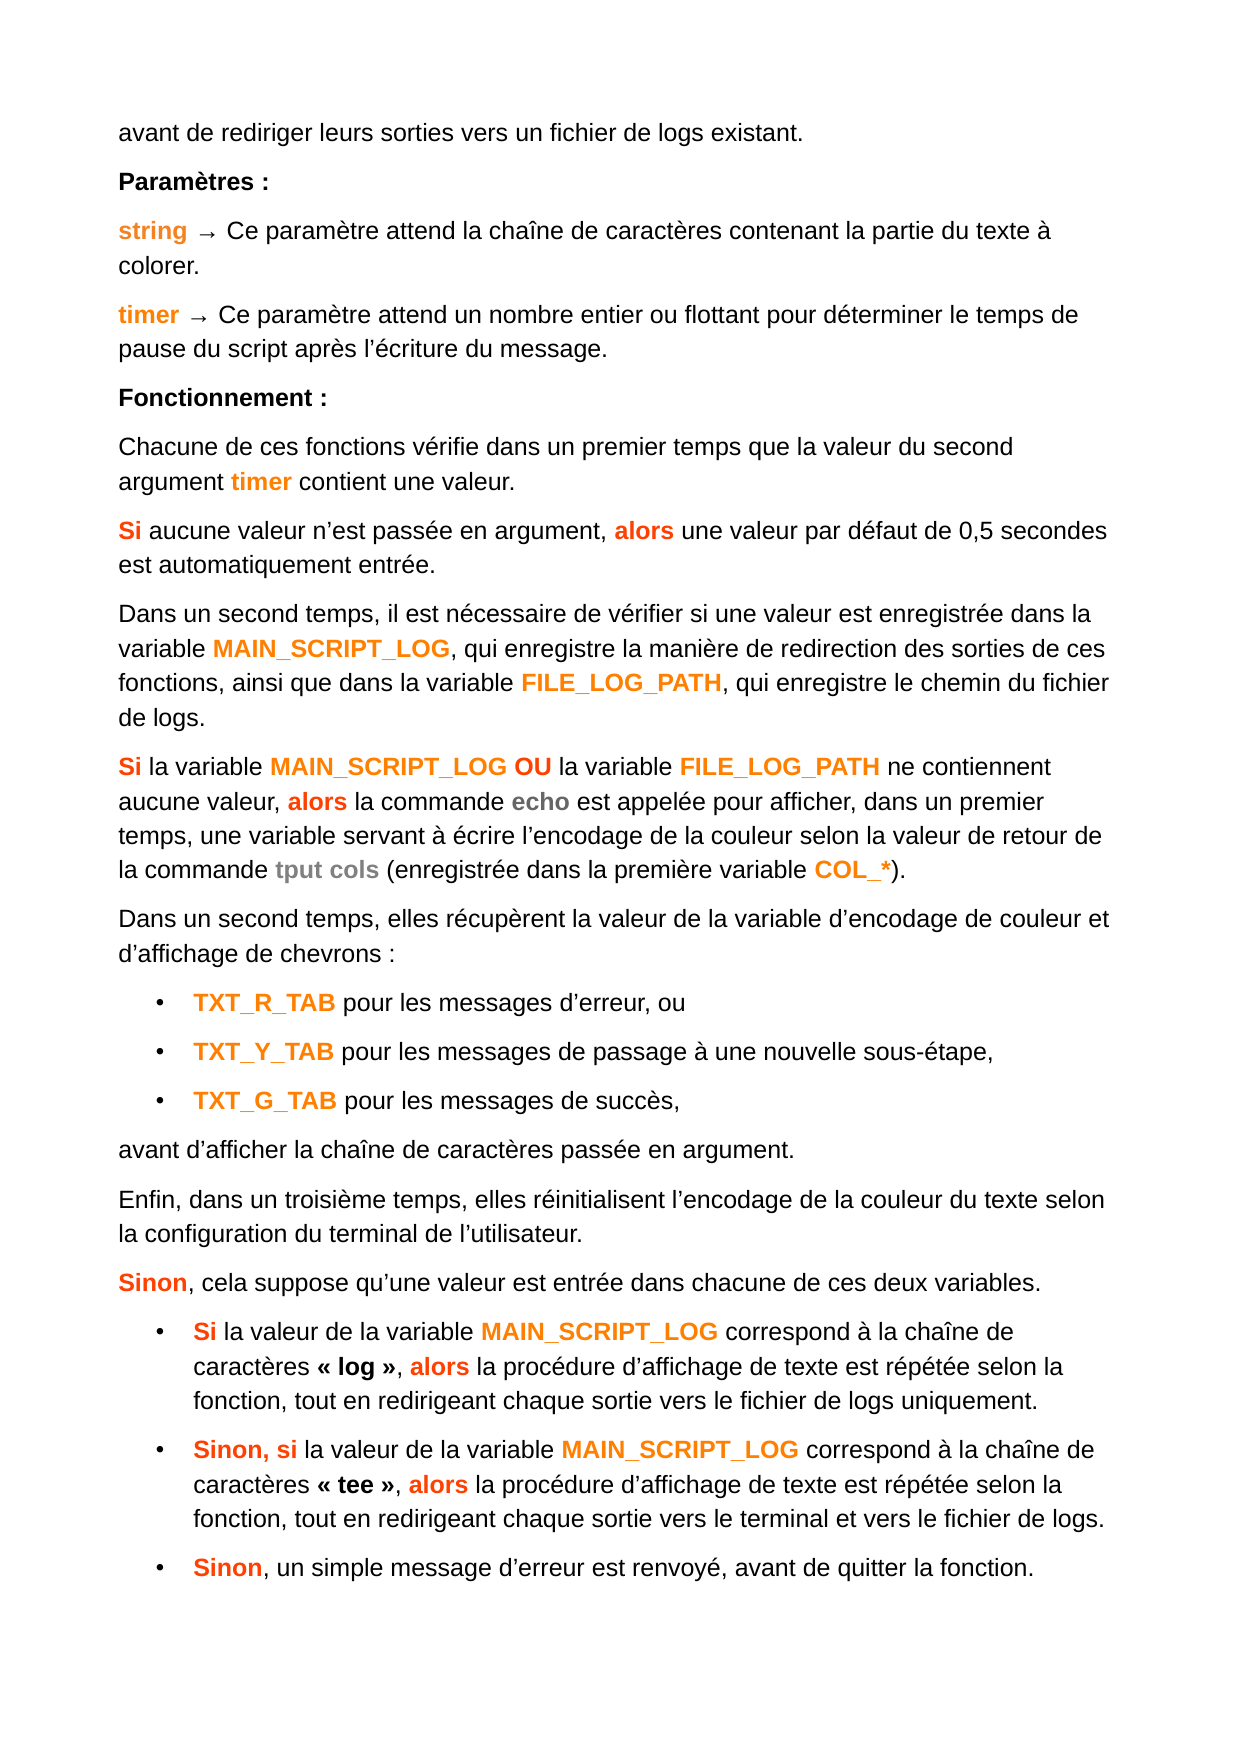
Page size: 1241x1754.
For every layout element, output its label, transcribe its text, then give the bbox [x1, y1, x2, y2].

text Dans un second temps, il est nécessaire de vérifier si une valeur est enregistrée dans la variable MAIN_SCRIPT_LOG, qui enregistre la manière de redirection des sorties de ces fonctions, ainsi que dans la variable FILE_LOG_PATH, qui enregistre le chemin du fichier de logs. [118, 599, 1122, 732]
list TXT_Y_TAB pour les messages de passage à une nouvelle sous-étape, [156, 1037, 1122, 1066]
text Fonctionnement : [118, 383, 1122, 412]
list Sinon, si la valeur de la variable MAIN_SCRIPT_LOG correspond à la chaîne de caractères « tee », alors la procédure d’affichage de texte est répétée selon la fonction, tout en redirigeant chaque sortie vers le terminal et vers le fichier de logs. [156, 1435, 1122, 1533]
text string → Ce paramètre attend la chaîne de caractères contenant la partie du texte à colorer. [118, 216, 1122, 279]
list Si la valeur de la variable MAIN_SCRIPT_LOG correspond à la chaîne de caractères « log », alors la procédure d’affichage de texte est répétée selon la fonction, tout en redirigeant chaque sortie vers le fichier de logs uniquement. [156, 1317, 1122, 1415]
text avant de rediriger leurs sorties vers un fichier de logs existant. [118, 118, 1122, 147]
text timer → Ce paramètre attend un nombre entier ou flottant pour déterminer le temps de pause du script après l’écriture du message. [118, 300, 1122, 363]
text Enfin, dans un troisième temps, elles réinitialisent l’encodage de la couleur du texte selon la configuration du terminal de l’utilisateur. [118, 1184, 1122, 1248]
text Paramètres : [118, 167, 1122, 196]
text Dans un second temps, elles récupèrent la valeur de la variable d’encodage de couleur et d’affichage de chevrons : [118, 904, 1122, 968]
text Chacune de ces fonctions vérifie dans un premier temps que la valeur du second argument timer contient une valeur. [118, 432, 1122, 496]
list TXT_R_TAB pour les messages d’erreur, ou [156, 988, 1122, 1017]
text Si aucune valeur n’est passée en argument, alors une valeur par défaut de 0,5 secondes est automatiquement entrée. [118, 516, 1122, 579]
text Sinon, cela suppose qu’une valeur est entrée dans chacune de ces deux variables. [118, 1268, 1122, 1297]
list Sinon, un simple message d’erreur est renvoyé, avant de quitter la fonction. [156, 1553, 1122, 1582]
text Si la variable MAIN_SCRIPT_LOG OU la variable FILE_LOG_PATH ne contiennent aucune valeur, alors la commande echo est appelée pour afficher, dans un premier temps, une variable servant à écrire l’encodage de la couleur selon la valeur de retour de la commande tput cols (enregistrée dans la première variable COL_*). [118, 752, 1122, 884]
text avant d’afficher la chaîne de caractères passée en argument. [118, 1136, 1122, 1164]
list TXT_G_TAB pour les messages de succès, [156, 1086, 1122, 1115]
